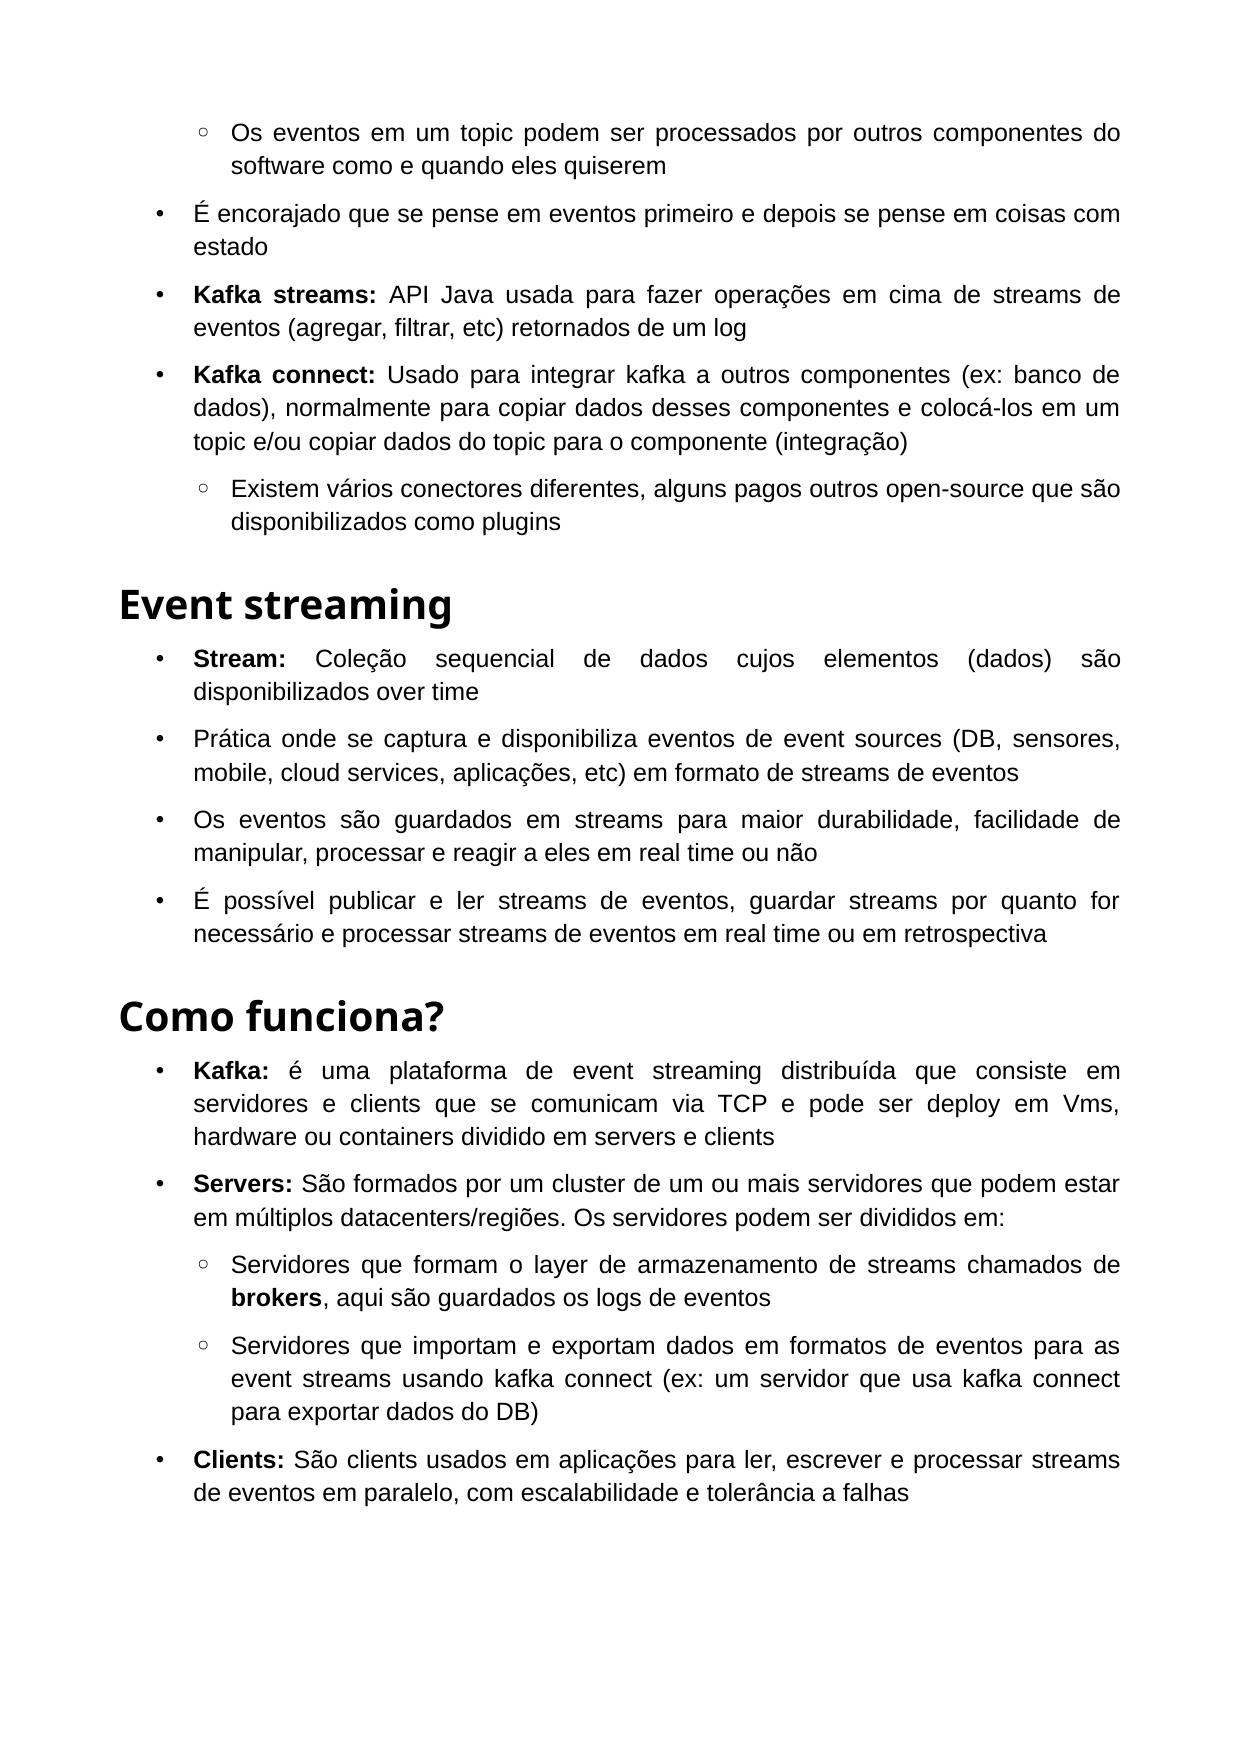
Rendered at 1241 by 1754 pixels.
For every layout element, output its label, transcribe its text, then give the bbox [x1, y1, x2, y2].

list Stream: Coleção sequencial de dados cujos elementos (dados) são disponibilizados over time [156, 644, 1122, 706]
list Kafka: é uma plataforma de event streaming distribuída que consiste em servidores e clients que se comunicam via TCP e pode ser deploy em Vms, hardware ou containers dividido em servers e clients [156, 1056, 1122, 1151]
subtitle Como funciona? [118, 987, 1122, 1043]
subtitle Event streaming [118, 576, 1122, 631]
list Servers: São formados por um cluster de um ou mais servidores que podem estar em múltiplos datacenters/regiões. Os servidores podem ser divididos em: [156, 1169, 1122, 1231]
list Clients: São clients usados em aplicações para ler, escrever e processar streams de eventos em paralelo, com escalabilidade e tolerância a falhas [156, 1444, 1122, 1506]
list Kafka connect: Usado para integrar kafka a outros componentes (ex: banco de dados), normalmente para copiar dados desses componentes e colocá-los em um topic e/ou copiar dados do topic para o componente (integração) [156, 360, 1122, 455]
list É possível publicar e ler streams de eventos, guardar streams por quanto for necessário e processar streams de eventos em real time ou em retrospectiva [156, 886, 1122, 948]
list Os eventos são guardados em streams para maior durabilidade, facilidade de manipular, processar e reagir a eles em real time ou não [156, 805, 1122, 867]
list Kafka streams: API Java usada para fazer operações em cima de streams de eventos (agregar, filtrar, etc) retornados de um log [156, 279, 1122, 341]
list Servidores que importam e exportam dados em formatos de eventos para as event streams usando kafka connect (ex: um servidor que usa kafka connect para exportar dados do DB) [193, 1331, 1122, 1426]
list Existem vários conectores diferentes, alguns pagos outros open-source que são disponibilizados como plugins [193, 474, 1122, 536]
list É encorajado que se pense em eventos primeiro e depois se pense em coisas com estado [156, 199, 1122, 261]
list Os eventos em um topic podem ser processados por outros componentes do software como e quando eles quiserem [193, 118, 1122, 180]
list Prática onde se captura e disponibiliza eventos de event sources (DB, sensores, mobile, cloud services, aplicações, etc) em formato de streams de eventos [156, 724, 1122, 786]
list Servidores que formam o layer de armazenamento de streams chamados de brokers, aqui são guardados os logs de eventos [193, 1250, 1122, 1312]
